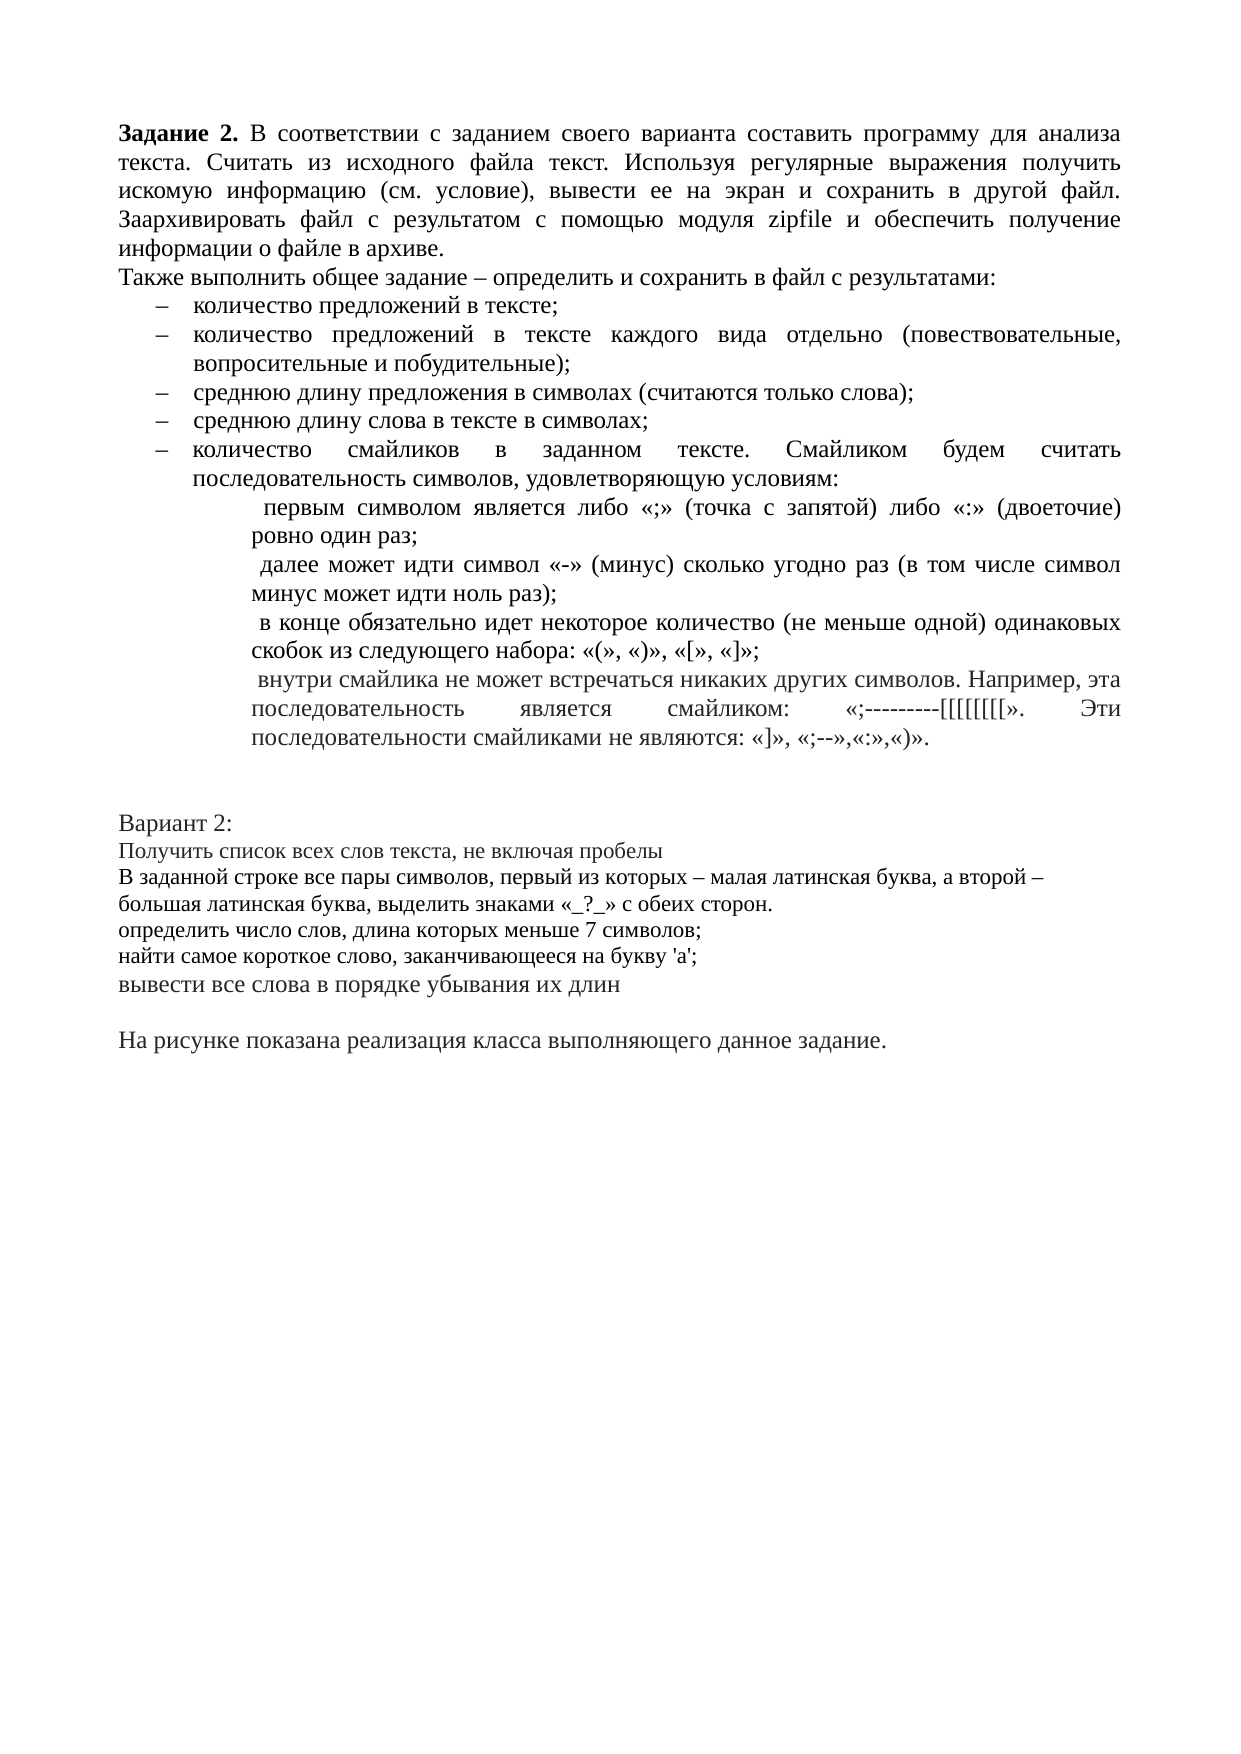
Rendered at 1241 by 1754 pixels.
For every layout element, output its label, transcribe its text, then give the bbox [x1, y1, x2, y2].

text Задание 2. В соответствии с заданием своего варианта составить программу для анализа текста. Считать из исходного файла текст. Используя регулярные выражения получить искомую информацию (см. условие), вывести ее на экран и сохранить в другой файл. Заархивировать файл с результатом с помощью модуля zipfile и обеспечить получение информации о файле в архиве. [118, 118, 1122, 262]
list среднюю длину предложения в символах (считаются только слова); [156, 377, 1122, 406]
list среднюю длину слова в тексте в символах; [156, 406, 1122, 434]
list количество смайликов в заданном тексте. Смайликом будем считать последовательность символов, удовлетворяющую условиям: [155, 434, 1122, 492]
text Получить список всех слов текста, не включая пробелы [118, 837, 1122, 863]
text вывести все слова в порядке убывания их длин [118, 969, 1122, 997]
text определить число слов, длина которых меньше 7 символов; [118, 916, 1122, 942]
list количество предложений в тексте; [156, 291, 1122, 319]
list количество предложений в тексте каждого вида отдельно (повествовательные, вопросительные и побудительные); [156, 319, 1122, 377]
text На рисунке показана реализация класса выполняющего данное задание. [118, 1025, 1122, 1054]
text внутри смайлика не может встречаться никаких других символов. Например, эта последовательность является смайликом: «;---------[[[[[[[[». Эти последовательности смайликами не являются: «]», «;--»,«:»,«)». [251, 664, 1122, 751]
text В заданной строке все пары символов, первый из которых – малая латинская буква, а второй – большая латинская буква, выделить знаками «_?_» с обеих сторон. [118, 863, 1122, 916]
text в конце обязательно идет некоторое количество (не меньше одной) одинаковых скобок из следующего набора: «(», «)», «[», «]»; [251, 607, 1122, 664]
text найти самое короткое слово, заканчивающееся на букву 'a'; [118, 942, 1122, 969]
text далее может идти символ «-» (минус) сколько угодно раз (в том числе символ минус может идти ноль раз); [251, 549, 1122, 607]
text первым символом является либо «;» (точка с запятой) либо «:» (двоеточие) ровно один раз; [251, 492, 1122, 549]
text Вариант 2: [118, 808, 1122, 837]
text Также выполнить общее задание – определить и сохранить в файл с результатами: [118, 262, 1122, 291]
